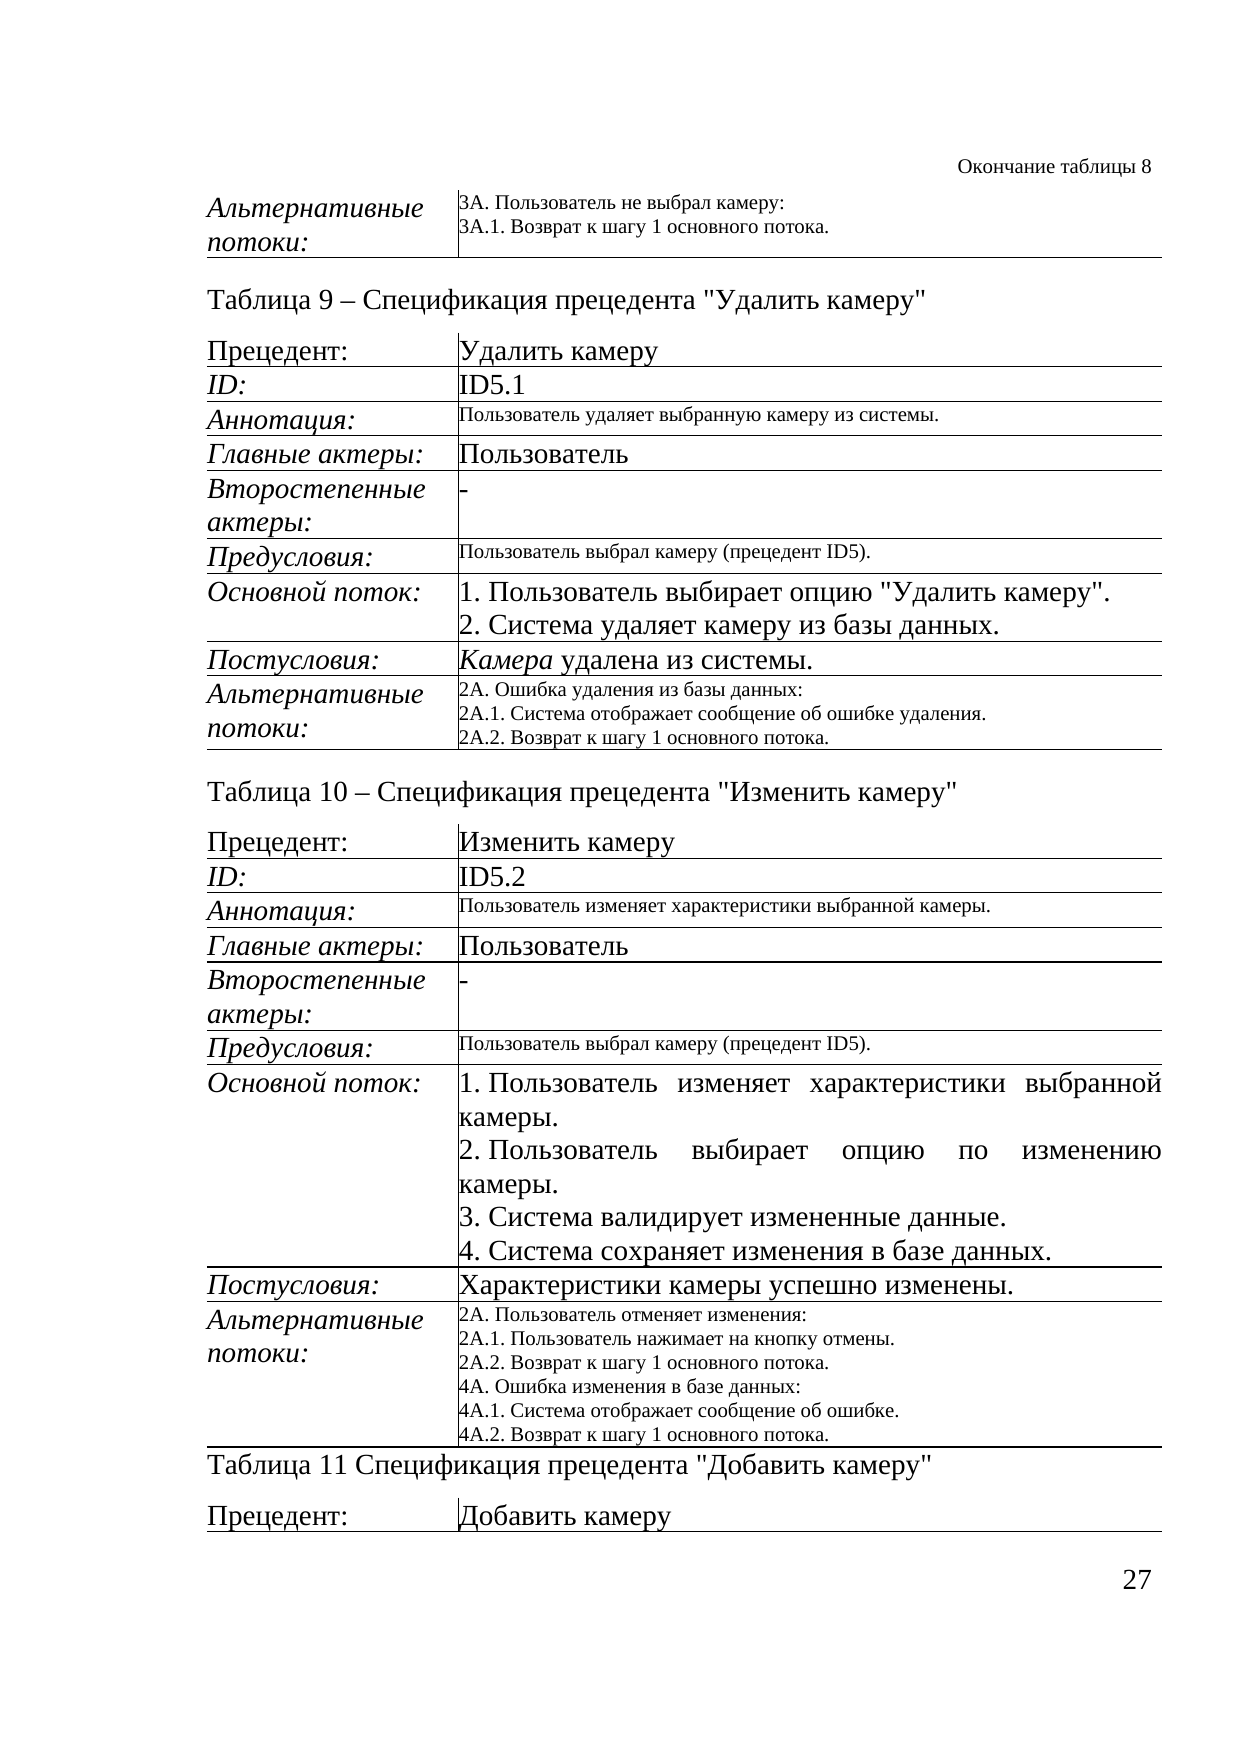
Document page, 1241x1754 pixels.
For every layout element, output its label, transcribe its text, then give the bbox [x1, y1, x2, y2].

table_cell Пользователь выбрал камеру (прецедент ID5). [459, 1031, 1162, 1064]
table_cell Пользователь выбирает опцию "Удалить камеру". Система удаляет камеру из базы данных. [459, 574, 1162, 641]
text Таблица 10 – Спецификация прецедента "Изменить камеру" [207, 774, 1152, 807]
table_cell Альтернативные потоки: [207, 676, 458, 749]
table_cell Главные актеры: [207, 928, 458, 961]
table_header Прецедент: [207, 1498, 458, 1531]
table_cell ID5.1 [459, 367, 1162, 401]
text Таблица 11 Спецификация прецедента "Добавить камеру" [207, 1448, 1152, 1481]
table_cell Аннотация: [207, 893, 458, 927]
table_header 3А. Пользователь не выбрал камеру: 3А.1. Возврат к шагу 1 основного потока. [459, 190, 1162, 257]
table_header Прецедент: [207, 333, 458, 366]
table_cell Постусловия: [207, 1268, 458, 1301]
table_cell Главные актеры: [207, 436, 458, 470]
table_cell Предусловия: [207, 539, 458, 573]
table_cell 2А. Ошибка удаления из базы данных: 2А.1. Система отображает сообщение об ошибке удаления. 2А.2. Возврат к шагу 1 основного потока. [459, 676, 1162, 749]
table_cell - [459, 963, 1162, 1029]
table_header Добавить камеру [459, 1498, 1162, 1531]
table_cell Пользователь удаляет выбранную камеру из системы. [459, 402, 1162, 435]
text Окончание таблицы 8 [207, 154, 1152, 178]
table_header Прецедент: [207, 824, 458, 858]
table_cell Камера удалена из системы. [459, 642, 1162, 675]
table_cell Аннотация: [207, 402, 458, 435]
table_cell Второстепенные актеры: [207, 471, 458, 538]
table_cell Альтернативные потоки: [207, 1302, 458, 1446]
table_cell ID: [207, 859, 458, 892]
table_header Альтернативные потоки: [207, 190, 458, 257]
table_cell Пользователь выбрал камеру (прецедент ID5). [459, 539, 1162, 573]
table_cell Основной поток: [207, 574, 458, 641]
table_cell Постусловия: [207, 642, 458, 675]
table_cell Характеристики камеры успешно изменены. [459, 1268, 1162, 1301]
table_cell 2А. Пользователь отменяет изменения: 2А.1. Пользователь нажимает на кнопку отмены. 2А.2. Возврат к шагу 1 основного потока. 4А. Ошибка изменения в базе данных: 4А.1. Система отображает сообщение об ошибке. 4А.2. Возврат к шагу 1 основного потока. [459, 1302, 1162, 1446]
table_cell ID: [207, 367, 458, 401]
table_cell Основной поток: [207, 1065, 458, 1266]
table_cell Пользователь изменяет характеристики выбранной камеры. [459, 893, 1162, 927]
table_header Изменить камеру [459, 824, 1162, 858]
table_cell Второстепенные актеры: [207, 963, 458, 1029]
table_cell Пользователь [459, 436, 1162, 470]
table_header Удалить камеру [459, 333, 1162, 366]
table_cell ID5.2 [459, 859, 1162, 892]
table_cell Предусловия: [207, 1031, 458, 1064]
table_cell Пользователь [459, 928, 1162, 961]
table_cell - [459, 471, 1162, 538]
table_cell Пользователь изменяет характеристики выбранной камеры. Пользователь выбирает опцию по изменению камеры. Система валидирует измененные данные. Система сохраняет изменения в базе данных. [459, 1065, 1162, 1266]
text Таблица 9 – Спецификация прецедента "Удалить камеру" [207, 282, 1152, 316]
